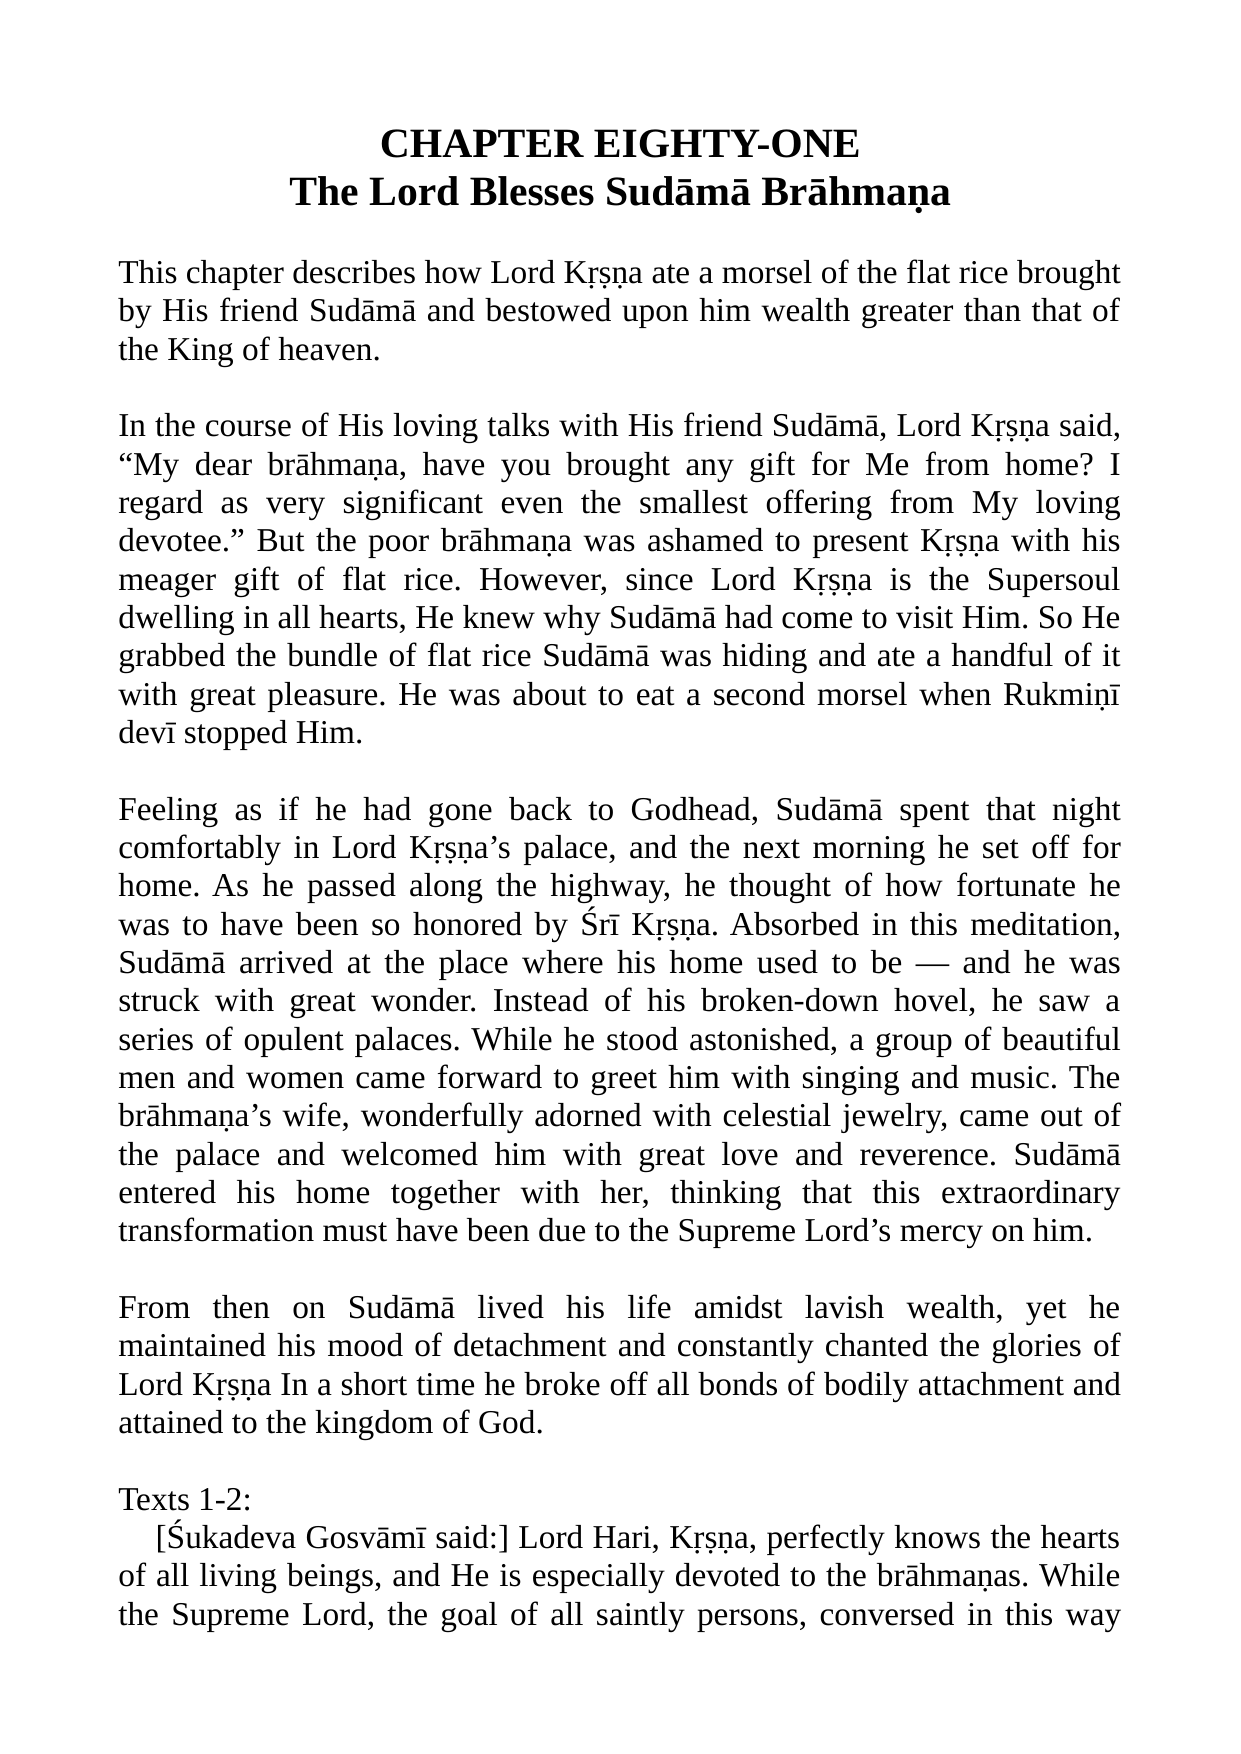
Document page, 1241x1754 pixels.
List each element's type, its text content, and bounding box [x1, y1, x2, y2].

text Feeling as if he had gone back to Godhead, Sudāmā spent that night comfortably in Lord Kṛṣṇa’s palace, and the next morning he set off for home. As he passed along the highway, he thought of how fortunate he was to have been so honored by Śrī Kṛṣṇa. Absorbed in this meditation, Sudāmā arrived at the place where his home used to be — and he was struck with great wonder. Instead of his broken-down hovel, he saw a series of opulent palaces. While he stood astonished, a group of beautiful men and women came forward to greet him with singing and music. The brāhmaṇa’s wife, wonderfully adorned with celestial jewelry, came out of the palace and welcomed him with great love and reverence. Sudāmā entered his home together with her, thinking that this extraordinary transformation must have been due to the Supreme Lord’s mercy on him. [118, 789, 1122, 1249]
text In the course of His loving talks with His friend Sudāmā, Lord Kṛṣṇa said, “My dear brāhmaṇa, have you brought any gift for Me from home? I regard as very significant even the smallest offering from My loving devotee.” But the poor brāhmaṇa was ashamed to present Kṛṣṇa with his meager gift of flat rice. However, since Lord Kṛṣṇa is the Supersoul dwelling in all hearts, He knew why Sudāmā had come to visit Him. So He grabbed the bundle of flat rice Sudāmā was hiding and ate a handful of it with great pleasure. He was about to eat a second morsel when Rukmiṇī devī stopped Him. [118, 406, 1122, 751]
text The Lord Blesses Sudāmā Brāhmaṇa [118, 166, 1122, 214]
text CHAPTER EIGHTY-ONE [118, 118, 1122, 166]
text This chapter describes how Lord Kṛṣṇa ate a morsel of the flat rice brought by His friend Sudāmā and bestowed upon him wealth greater than that of the King of heaven. [118, 252, 1122, 367]
text From then on Sudāmā lived his life amidst lavish wealth, yet he maintained his mood of detachment and constantly chanted the glories of Lord Kṛṣṇa In a short time he broke off all bonds of bodily attachment and attained to the kingdom of God. [118, 1287, 1122, 1441]
text [Śukadeva Gosvāmī said:] Lord Hari, Kṛṣṇa, perfectly knows the hearts of all living beings, and He is especially devoted to the brāhmaṇas. While the Supreme Lord, the goal of all saintly persons, conversed in this way [118, 1517, 1122, 1632]
text Texts 1-2: [118, 1479, 1122, 1517]
